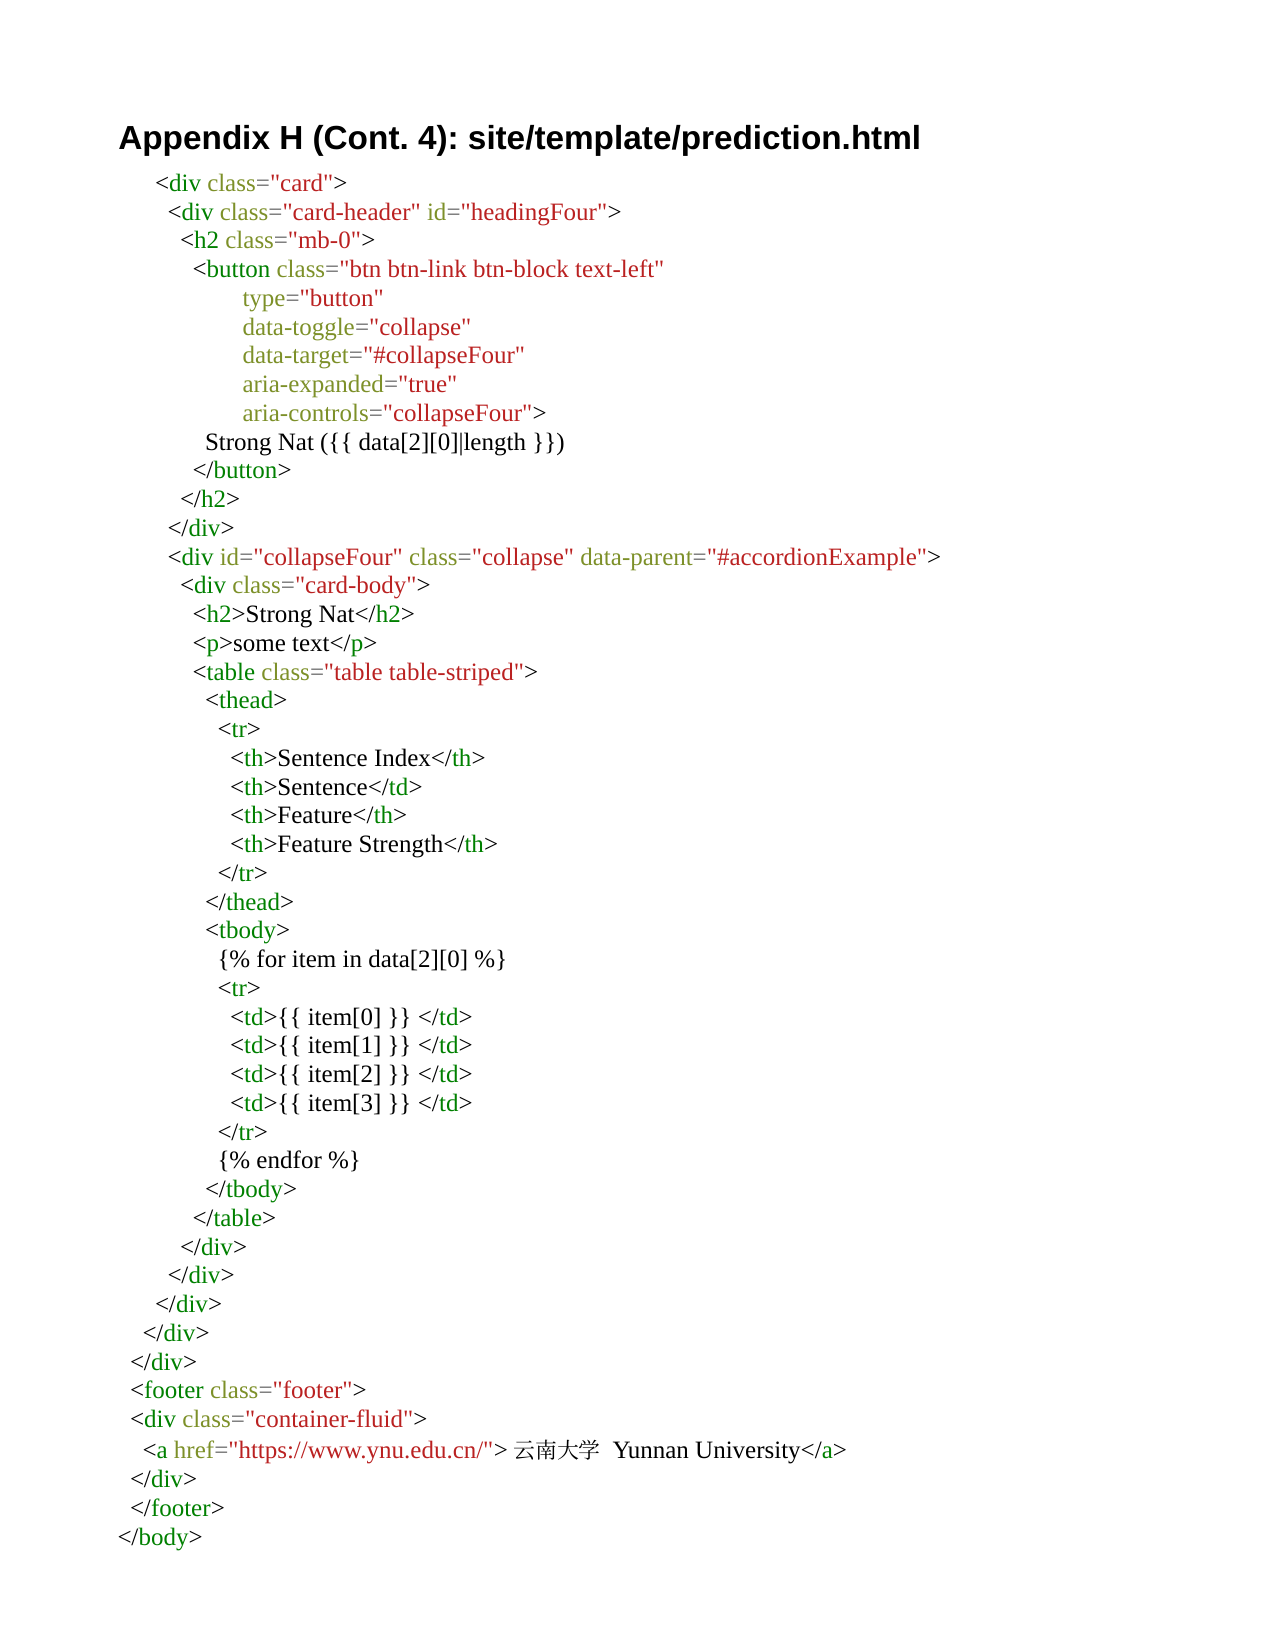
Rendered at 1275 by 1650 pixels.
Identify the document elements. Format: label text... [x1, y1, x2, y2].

text Appendix H (Cont. 4): site/template/prediction.html [118, 118, 1157, 157]
